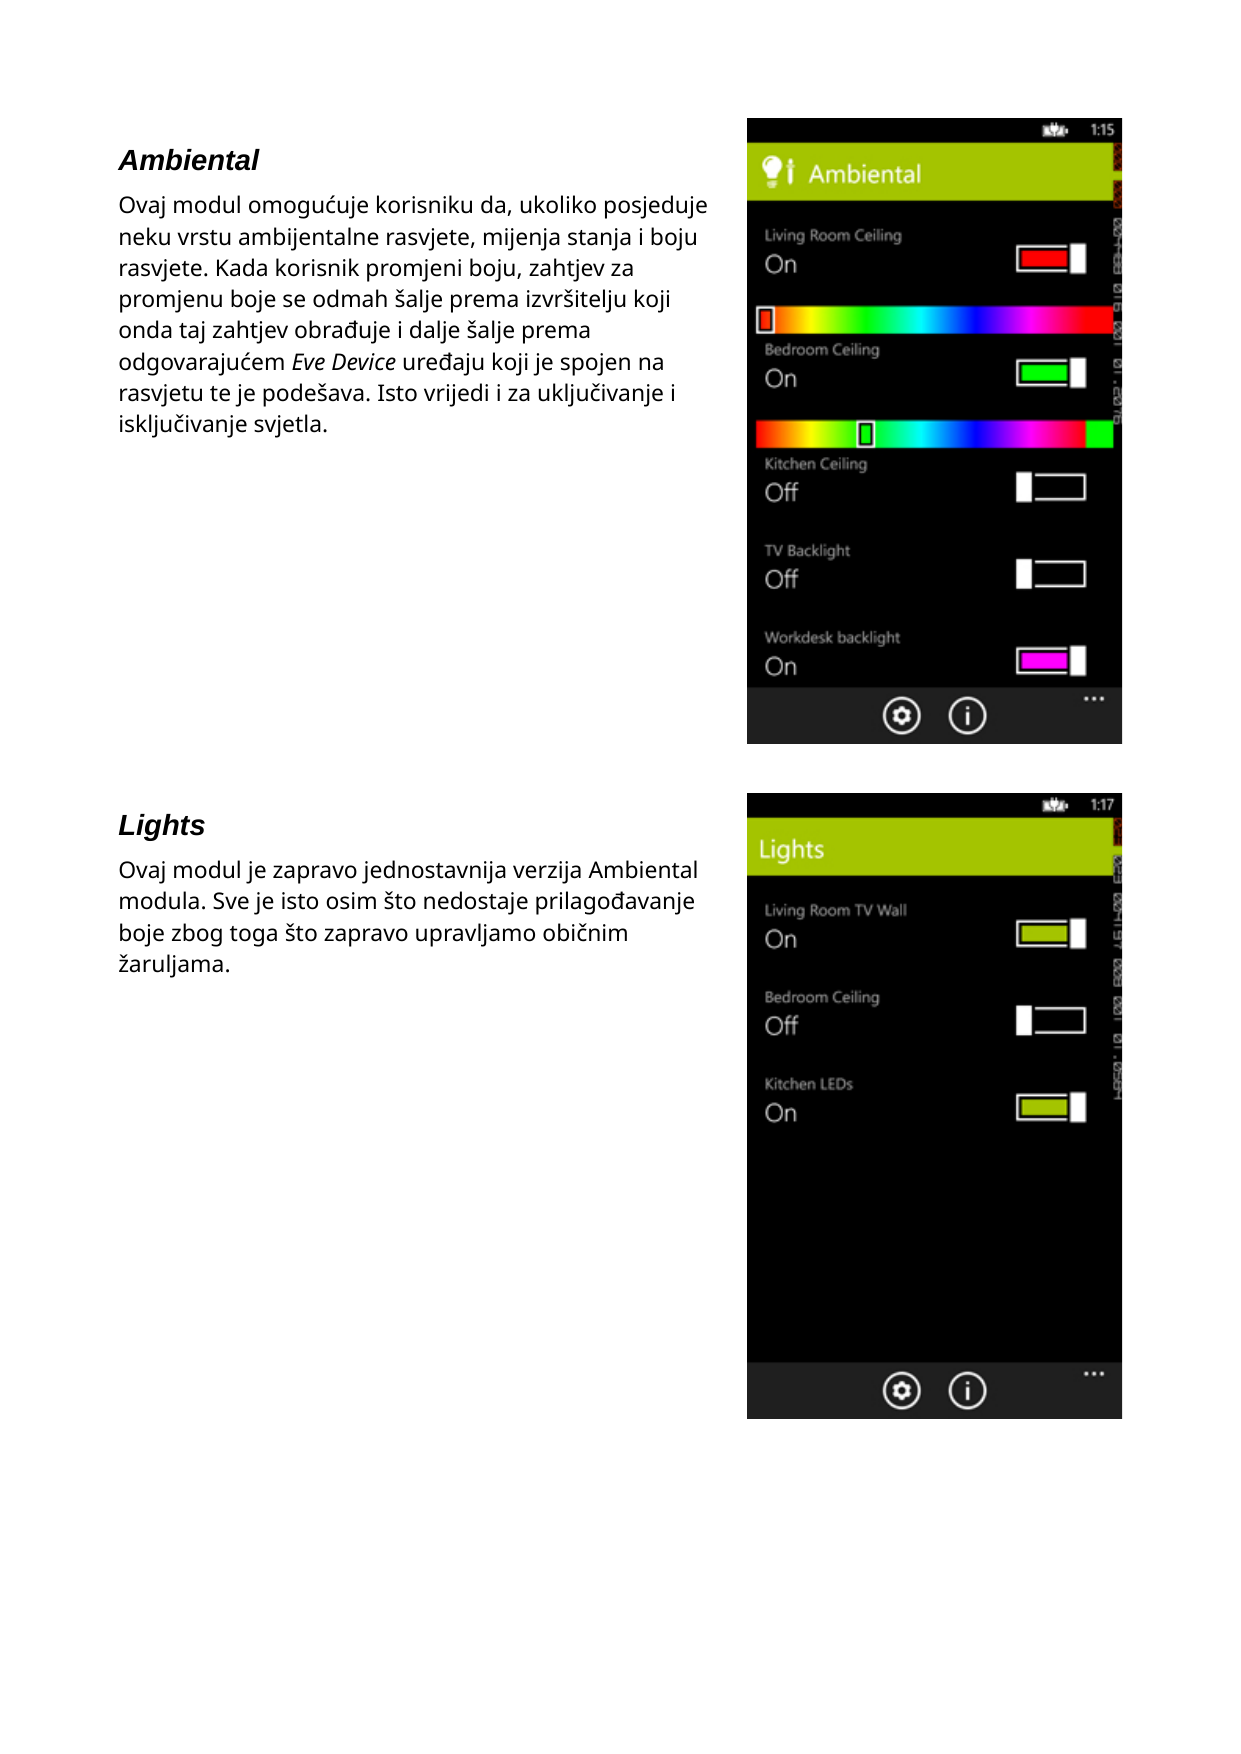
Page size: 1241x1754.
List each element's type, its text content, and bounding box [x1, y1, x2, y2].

text Ovaj modul omogućuje korisniku da, ukoliko posjeduje neku vrstu ambijentalne rasvjete, mijenja stanja i boju rasvjete. Kada korisnik promjeni boju, zahtjev za promjenu boje se odmah šalje prema izvršitelju koji onda taj zahtjev obrađuje i dalje šalje prema odgovarajućem Eve Device uređaju koji je spojen na rasvjetu te je podešava. Isto vrijedi i za uključivanje i isključivanje svjetla. [118, 189, 747, 439]
subtitle Lights [118, 808, 747, 841]
picture [747, 793, 1123, 1419]
subtitle Ambiental [118, 143, 747, 177]
text Ovaj modul je zapravo jednostavnija verzija Ambiental modula. Sve je isto osim što nedostaje prilagođavanje boje zbog toga što zapravo upravljamo običnim žaruljama. [118, 854, 747, 979]
picture [747, 118, 1123, 744]
